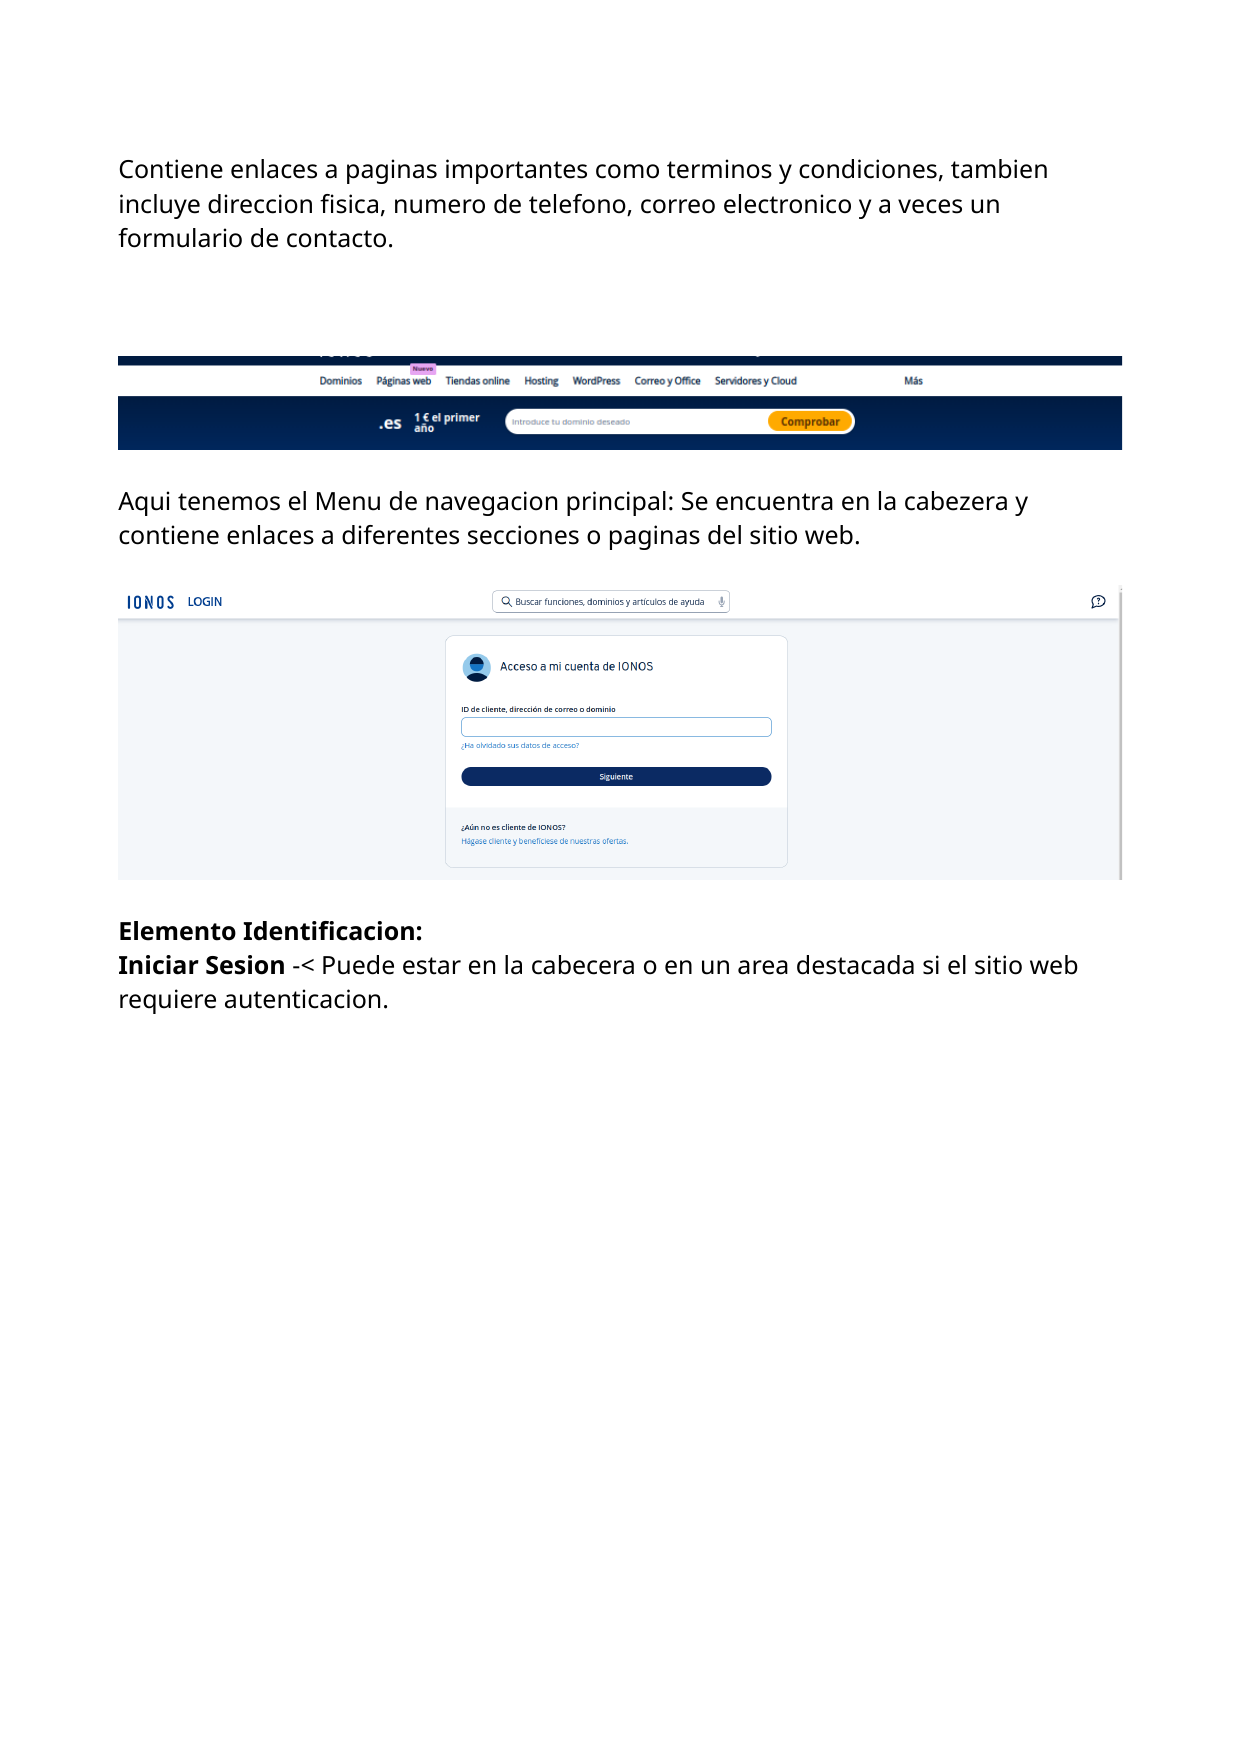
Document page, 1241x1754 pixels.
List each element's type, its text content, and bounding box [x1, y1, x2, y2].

text Iniciar Sesion -< Puede estar en la cabecera o en un area destacada si el sitio web requiere autenticacion. [118, 948, 1122, 1016]
picture [118, 585, 1123, 880]
picture [118, 356, 1123, 450]
text Contiene enlaces a paginas importantes como terminos y condiciones, tambien incluye direccion fisica, numero de telefono, correo electronico y a veces un formulario de contacto. [118, 152, 1122, 254]
text Aqui tenemos el Menu de navegacion principal: Se encuentra en la cabezera y contiene enlaces a diferentes secciones o paginas del sitio web. [118, 484, 1122, 552]
text Elemento Identificacion: [118, 914, 1122, 948]
